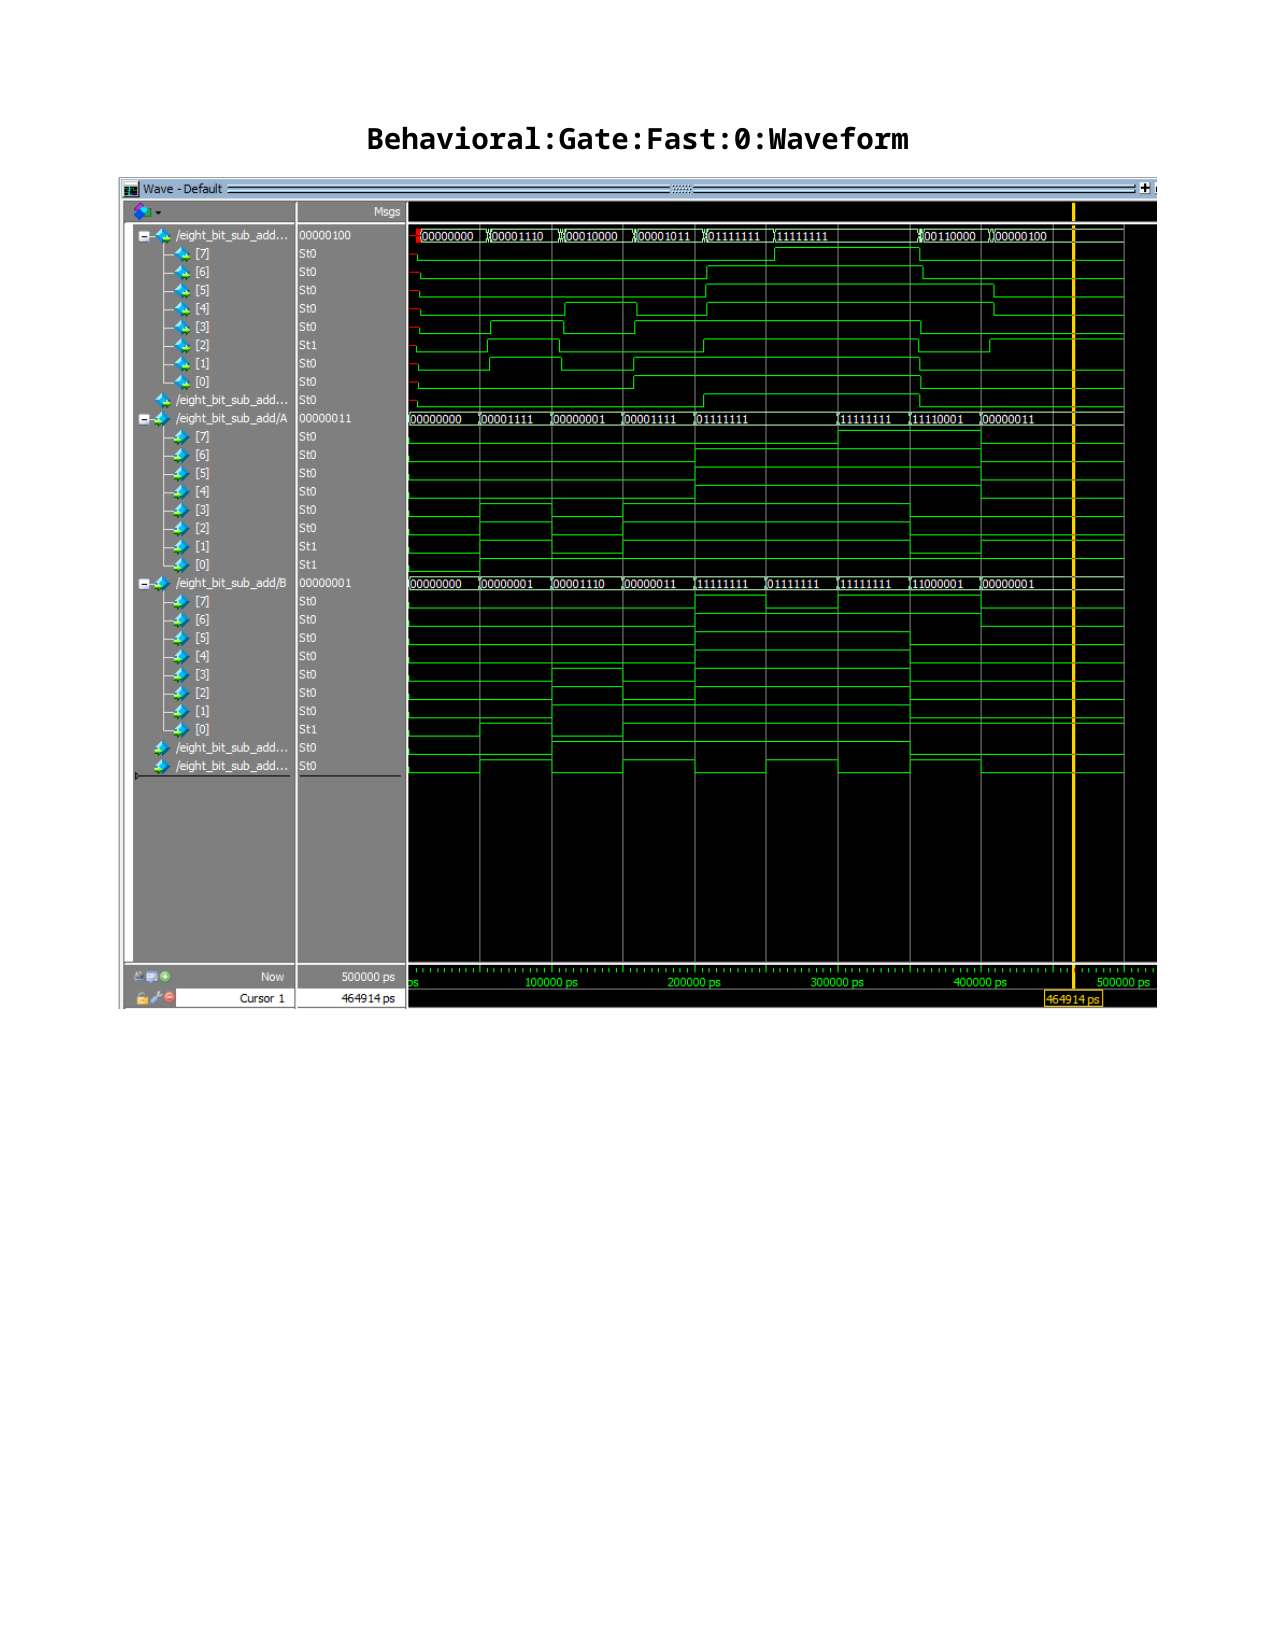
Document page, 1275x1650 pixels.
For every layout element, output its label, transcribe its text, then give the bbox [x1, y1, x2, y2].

text Behavioral:Gate:Fast:0:Waveform [118, 118, 1157, 158]
picture [118, 177, 1157, 1009]
